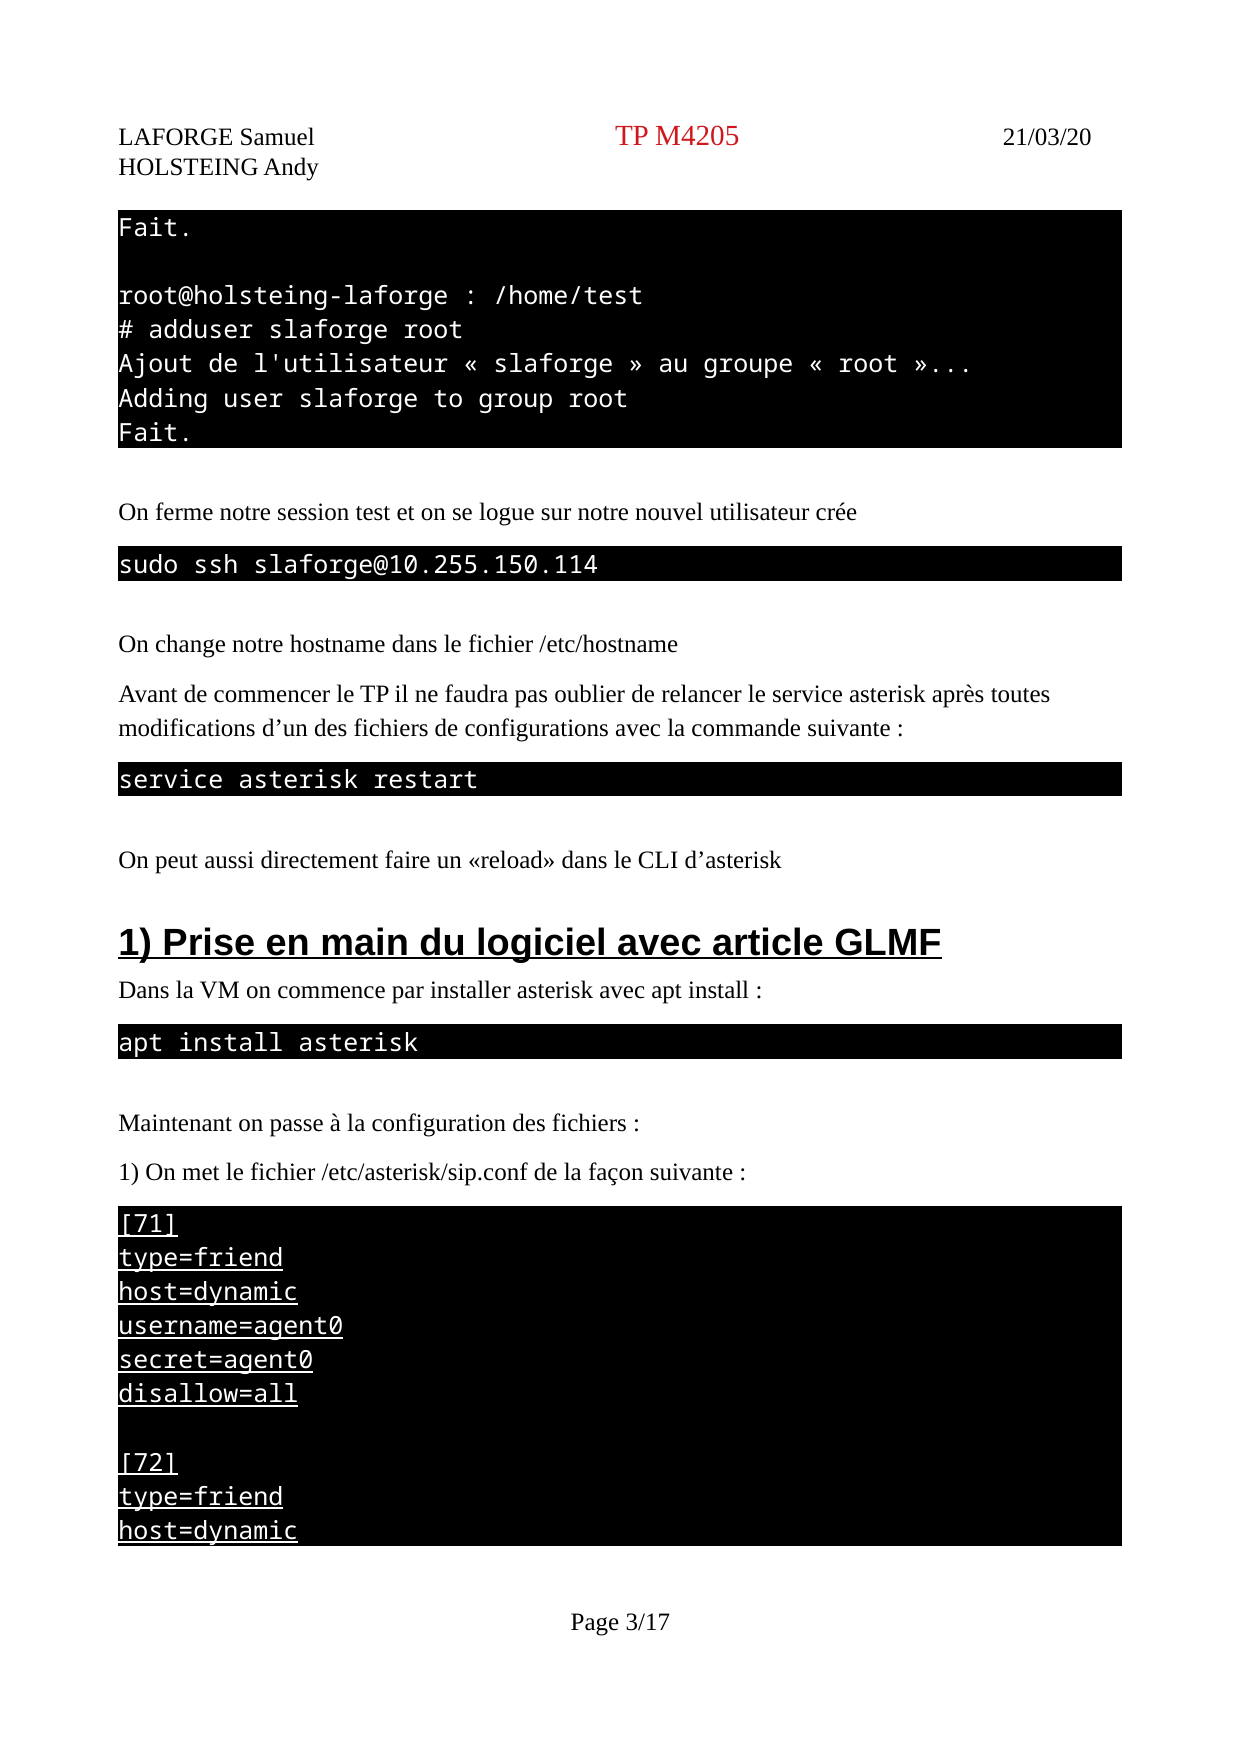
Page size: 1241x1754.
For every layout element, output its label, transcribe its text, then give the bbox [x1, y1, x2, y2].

text type=friend [118, 1240, 1122, 1274]
text username=agent0 [118, 1308, 1122, 1342]
text # adduser slaforge root [118, 312, 1122, 346]
text Avant de commencer le TP il ne faudra pas oublier de relancer le service asterisk après toutes modifications d’un des fichiers de configurations avec la commande suivante : [118, 679, 1122, 742]
text [72] [118, 1444, 1122, 1478]
subtitle 1) Prise en main du logiciel avec article GLMF [118, 919, 1122, 963]
text apt install asterisk [118, 1024, 1122, 1059]
text type=friend [118, 1478, 1122, 1512]
text Fait. [118, 414, 1122, 448]
text Dans la VM on commence par installer asterisk avec apt install : [118, 976, 1122, 1004]
text 1) On met le fichier /etc/asterisk/sip.conf de la façon suivante : [118, 1157, 1122, 1186]
text root@holsteing-laforge : /home/test [118, 278, 1122, 312]
text disallow=all [118, 1376, 1122, 1410]
text sudo ssh slaforge@10.255.150.114 [118, 546, 1122, 581]
text On peut aussi directement faire un «reload» dans le CLI d’asterisk [118, 845, 1122, 874]
text On change notre hostname dans le fichier /etc/hostname [118, 629, 1122, 658]
text On ferme notre session test et on se logue sur notre nouvel utilisateur crée [118, 497, 1122, 526]
text Maintenant on passe à la configuration des fichiers : [118, 1108, 1122, 1136]
text service asterisk restart [118, 762, 1122, 796]
text host=dynamic [118, 1274, 1122, 1308]
text Ajout de l'utilisateur « slaforge » au groupe « root »... [118, 346, 1122, 380]
text Fait. [118, 210, 1122, 244]
text [71] [118, 1206, 1122, 1240]
text host=dynamic [118, 1512, 1122, 1546]
text Adding user slaforge to group root [118, 380, 1122, 414]
text secret=agent0 [118, 1342, 1122, 1376]
